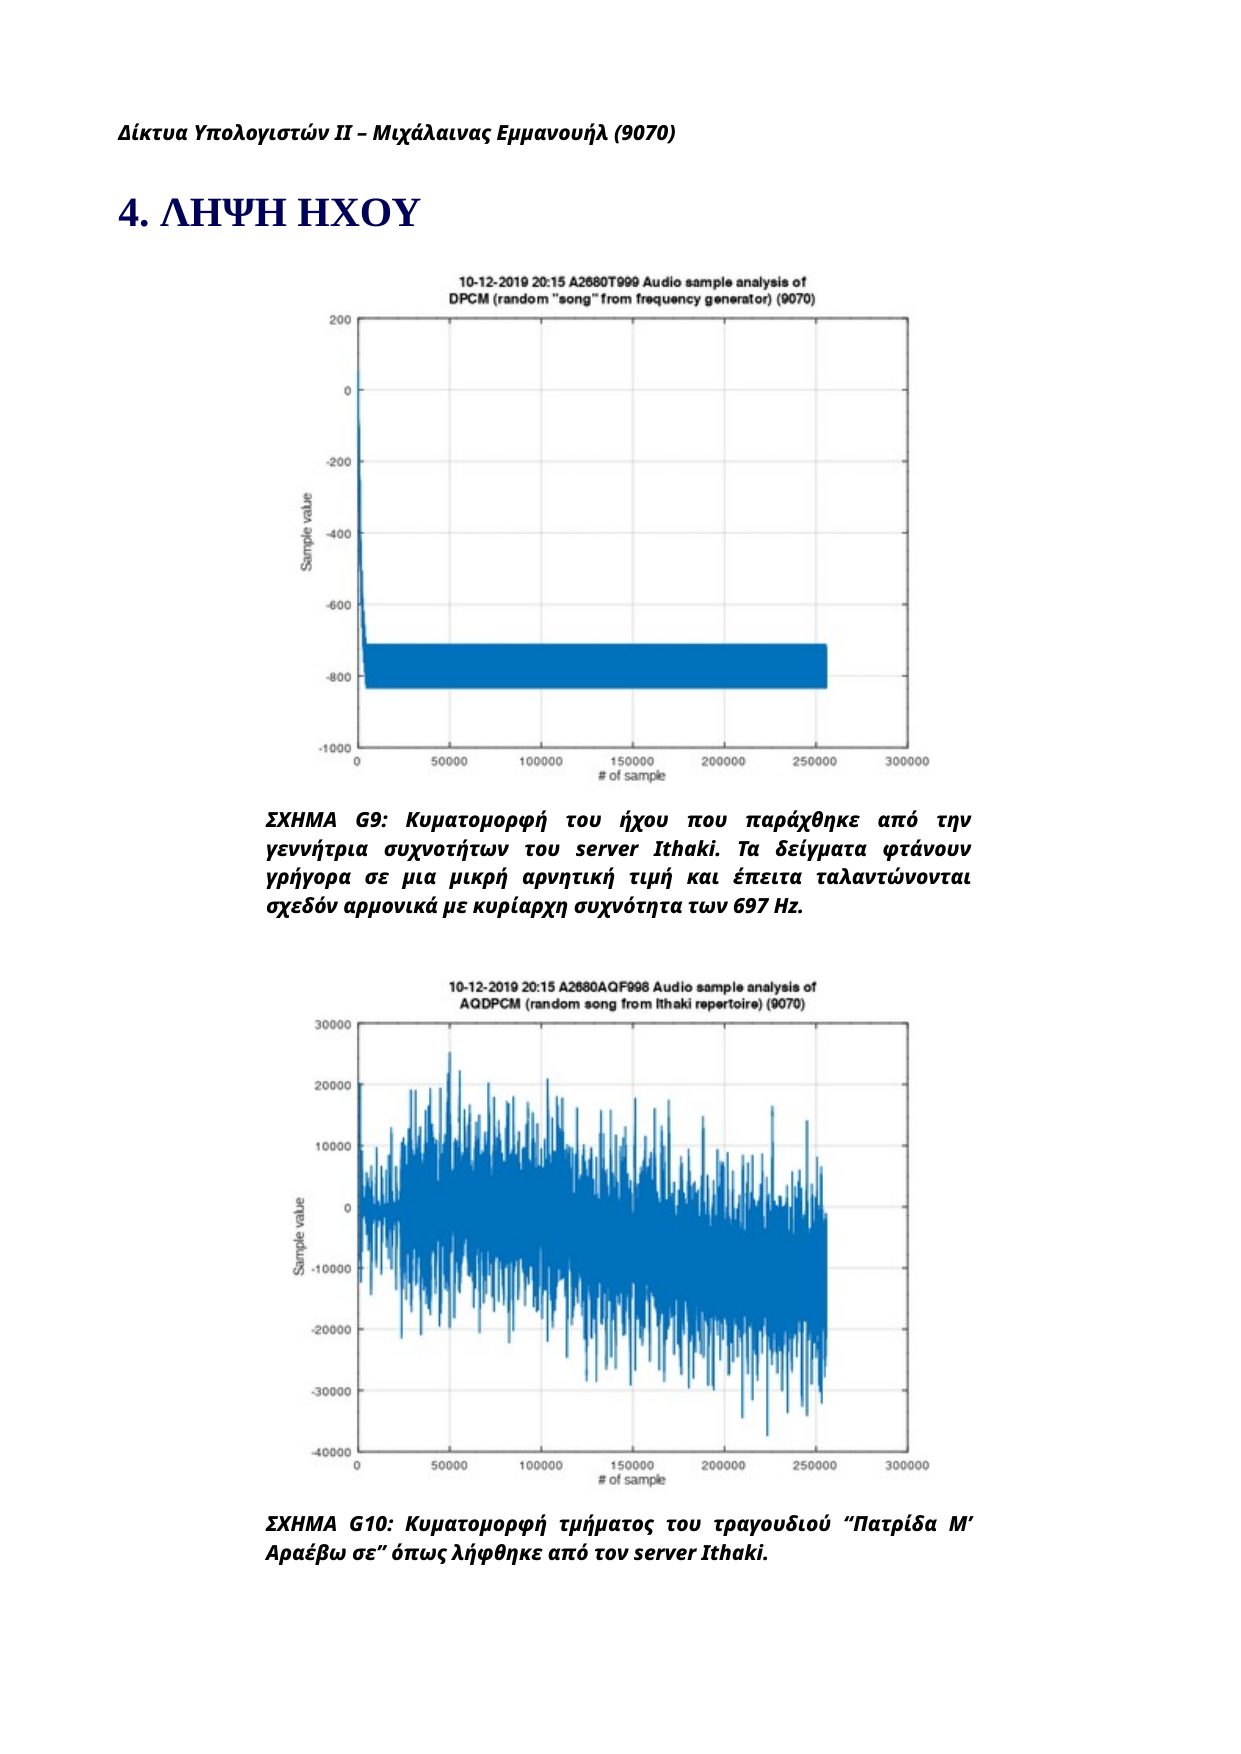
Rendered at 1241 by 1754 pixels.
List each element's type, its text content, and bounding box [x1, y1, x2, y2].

picture [265, 273, 975, 806]
picture [265, 978, 975, 1510]
text ΣΧΗΜΑ G9: Κυματομορφή του ήχου που παράχθηκε από την γεννήτρια συχνοτήτων του server Ithaki. Τα δείγματα φτάνουν γρήγορα σε μια μικρή αρνητική τιμή και έπειτα ταλαντώνονται σχεδόν αρμονικά με κυρίαρχη συχνότητα των 697 Hz. [266, 806, 974, 919]
text ΣΧΗΜΑ G10: Κυματομορφή τμήματος του τραγουδιού “Πατρίδα Μ’ Αραέβω σε” όπως λήφθηκε από τον server Ithaki. [266, 1510, 974, 1566]
subtitle Ληψη ηχου [118, 188, 1122, 236]
